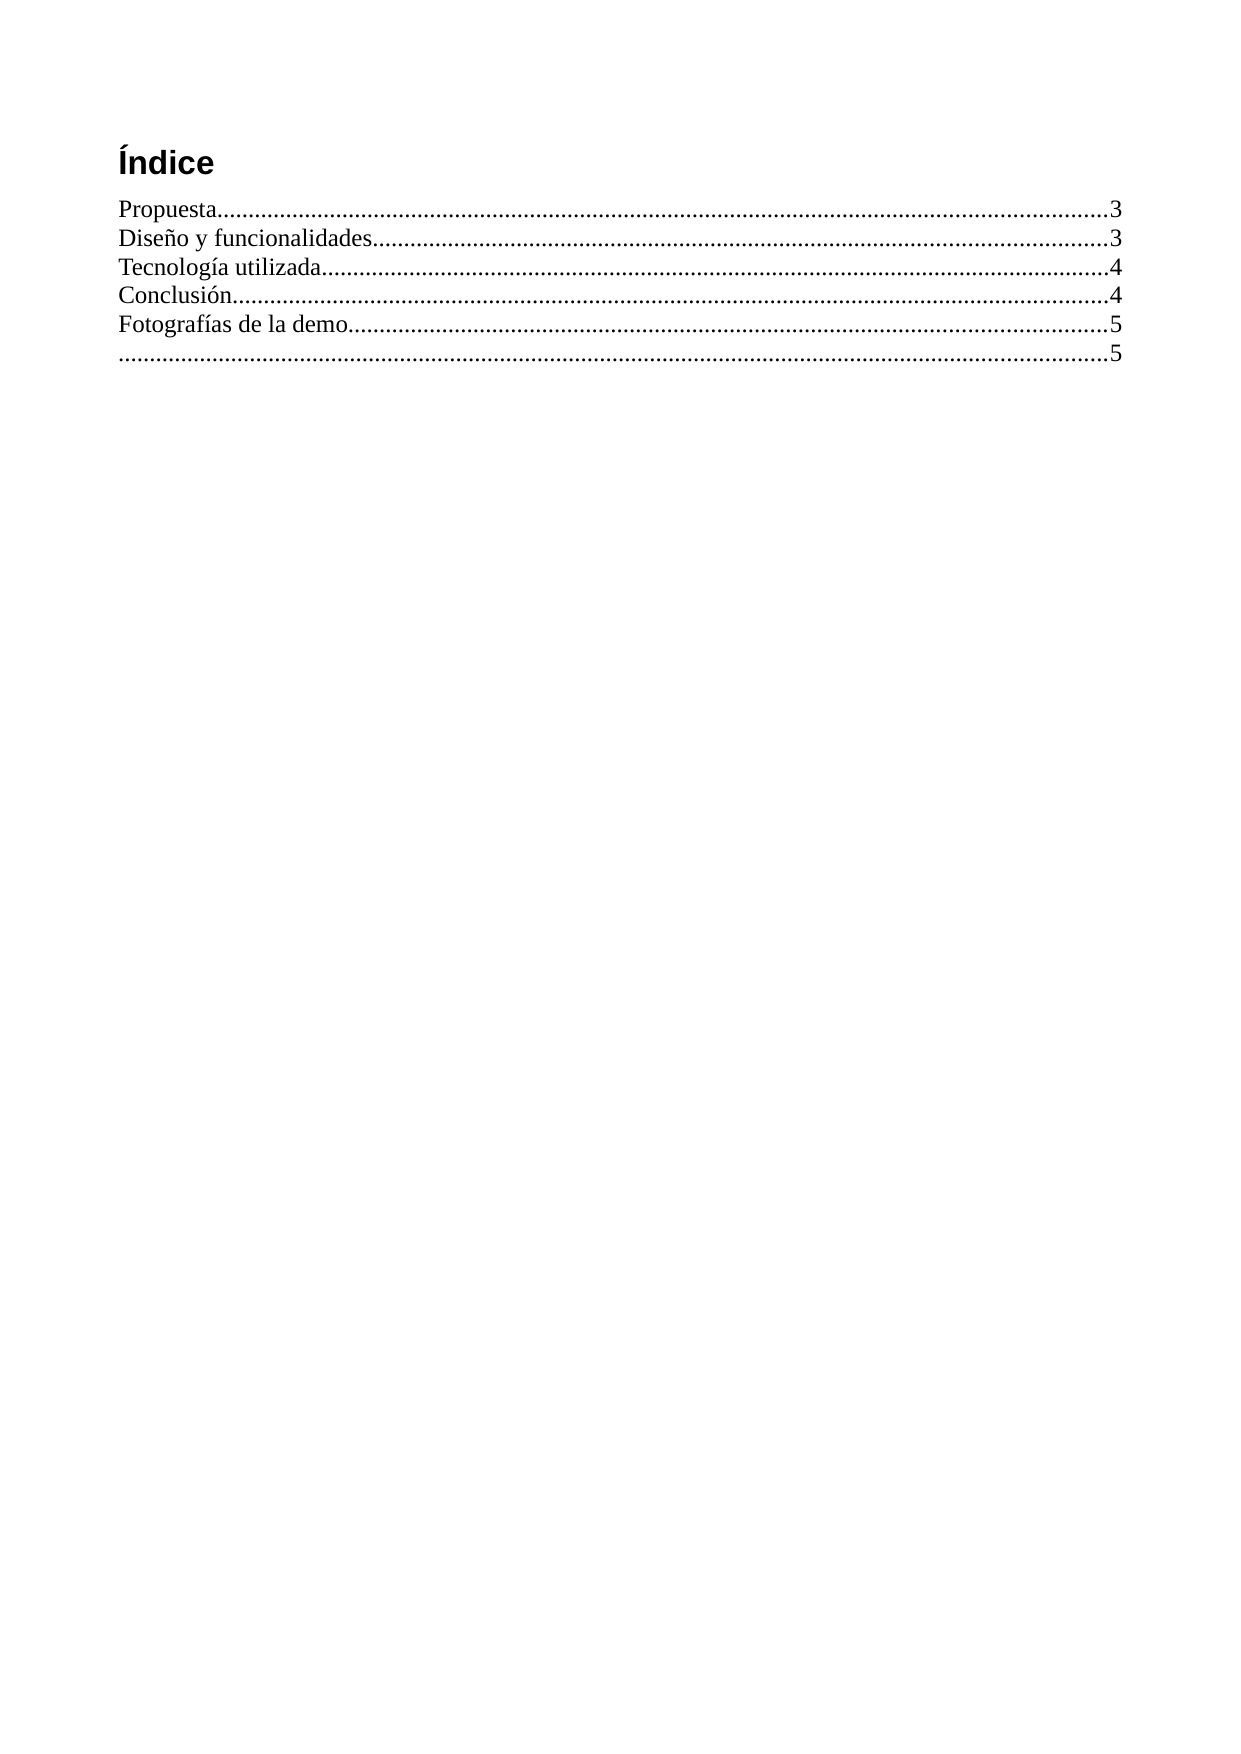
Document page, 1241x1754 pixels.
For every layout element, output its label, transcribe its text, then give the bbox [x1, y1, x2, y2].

subtitle Índice [118, 143, 1122, 182]
text 5 [118, 338, 1122, 367]
text Conclusión 4 [118, 280, 1122, 309]
text Fotografías de la demo 5 [118, 309, 1122, 338]
text Diseño y funcionalidades 3 [118, 223, 1122, 252]
text Propuesta 3 [118, 194, 1122, 223]
text Tecnología utilizada 4 [118, 252, 1122, 280]
